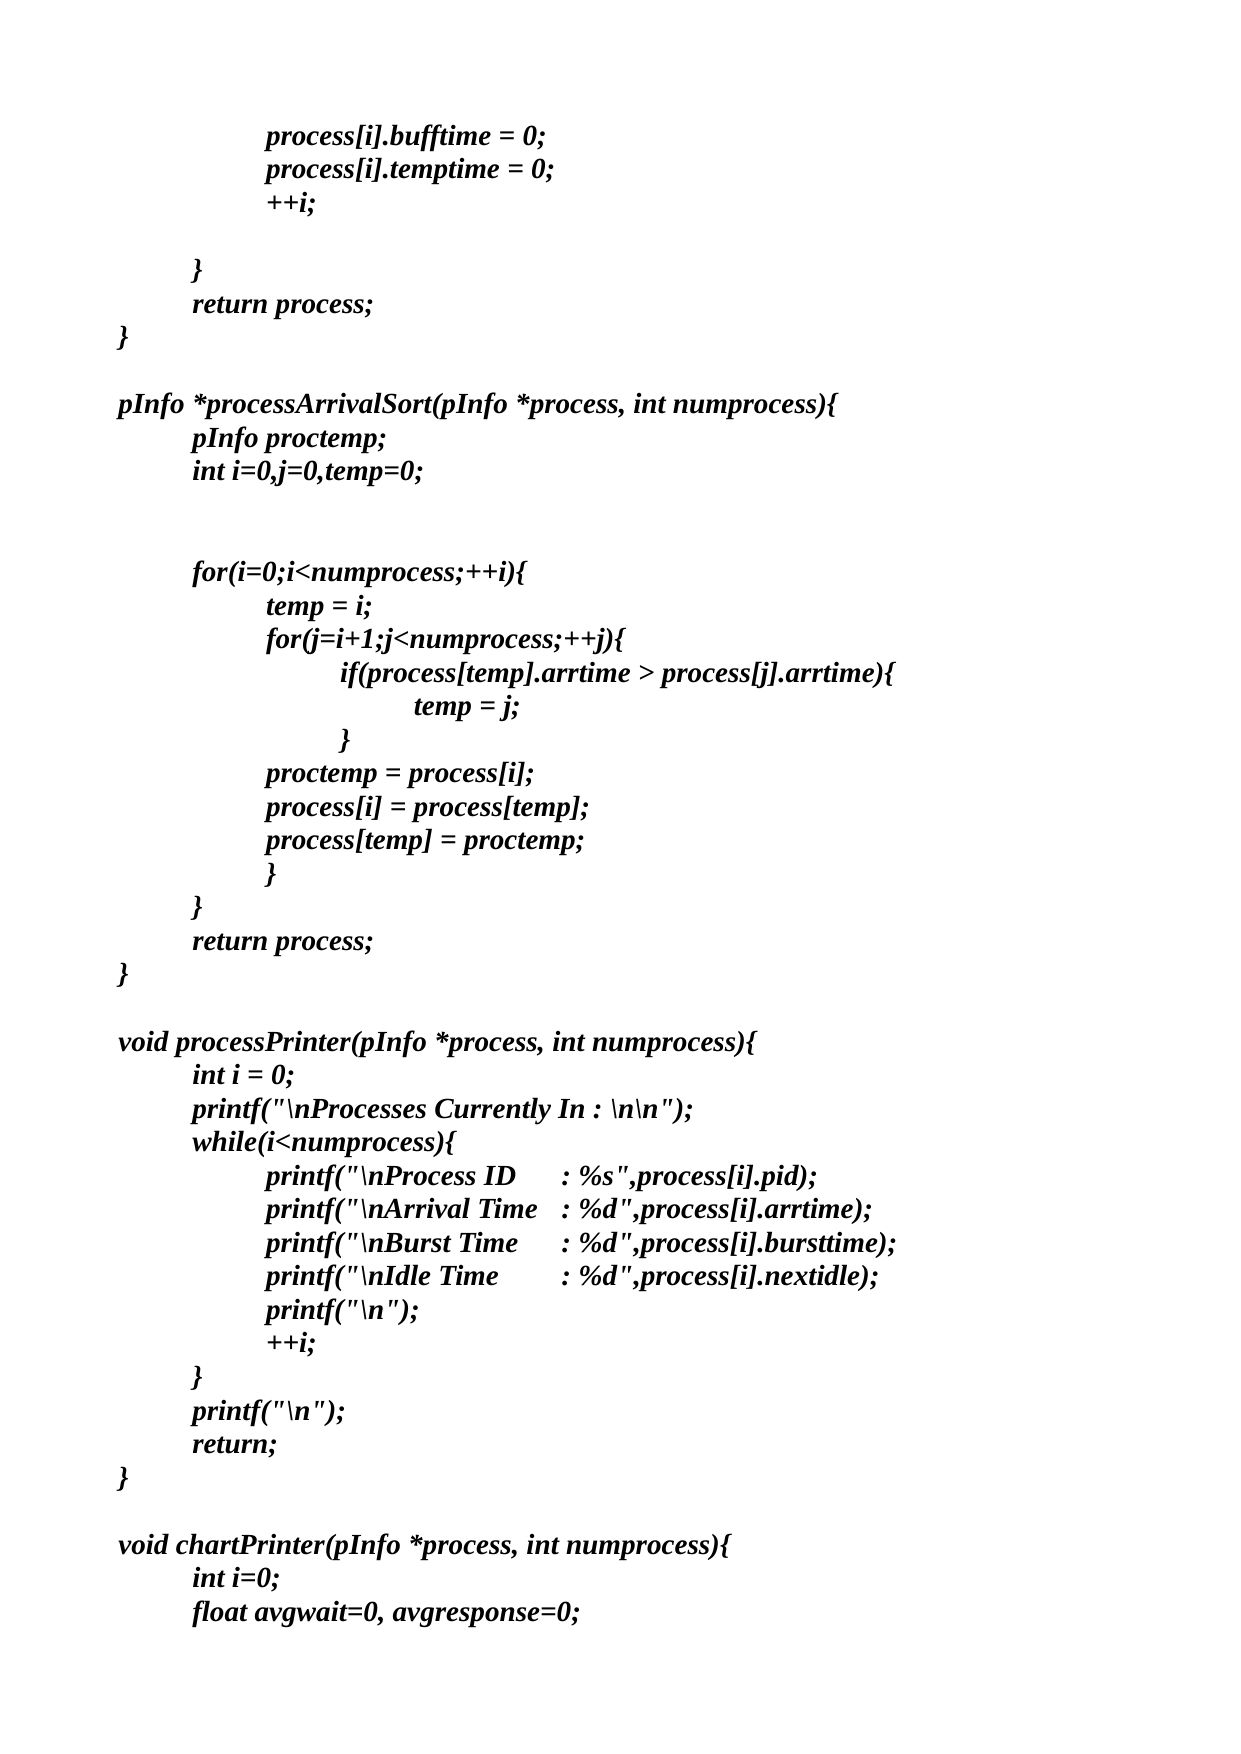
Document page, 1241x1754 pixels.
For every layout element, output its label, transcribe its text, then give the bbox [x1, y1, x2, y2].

text printf("\n"); [118, 1292, 1122, 1326]
text for(i=0;i<numprocess;++i){ [118, 554, 1122, 588]
text printf("\n"); [118, 1393, 1122, 1426]
text } [118, 1460, 1122, 1493]
text ++i; [118, 185, 1122, 219]
text } [118, 319, 1122, 353]
text void chartPrinter(pInfo *process, int numprocess){ [118, 1527, 1122, 1560]
text process[i].bufftime = 0; [118, 118, 1122, 152]
text } [118, 1359, 1122, 1393]
text } [118, 957, 1122, 990]
text } [118, 889, 1122, 923]
text int i=0; [118, 1560, 1122, 1594]
text return; [118, 1426, 1122, 1460]
text proctemp = process[i]; [118, 755, 1122, 789]
text if(process[temp].arrtime > process[j].arrtime){ [118, 655, 1122, 688]
text pInfo *processArrivalSort(pInfo *process, int numprocess){ [118, 386, 1122, 420]
text process[temp] = proctemp; [118, 822, 1122, 856]
text printf("\nProcess ID : %s",process[i].pid); [118, 1158, 1122, 1191]
text } [118, 856, 1122, 889]
text float avgwait=0, avgresponse=0; [118, 1594, 1122, 1627]
text for(j=i+1;j<numprocess;++j){ [118, 621, 1122, 655]
text return process; [118, 923, 1122, 957]
text printf("\nIdle Time : %d",process[i].nextidle); [118, 1258, 1122, 1292]
text pInfo proctemp; [118, 420, 1122, 453]
text printf("\nBurst Time : %d",process[i].bursttime); [118, 1225, 1122, 1258]
text printf("\nProcesses Currently In : \n\n"); [118, 1091, 1122, 1124]
text } [118, 252, 1122, 286]
text return process; [118, 286, 1122, 319]
text ++i; [118, 1326, 1122, 1359]
text printf("\nArrival Time : %d",process[i].arrtime); [118, 1191, 1122, 1225]
text } [118, 722, 1122, 755]
text temp = j; [118, 688, 1122, 722]
text process[i].temptime = 0; [118, 152, 1122, 185]
text void processPrinter(pInfo *process, int numprocess){ [118, 1024, 1122, 1057]
text int i=0,j=0,temp=0; [118, 453, 1122, 487]
text process[i] = process[temp]; [118, 789, 1122, 822]
text while(i<numprocess){ [118, 1124, 1122, 1158]
text int i = 0; [118, 1057, 1122, 1091]
text temp = i; [118, 588, 1122, 621]
